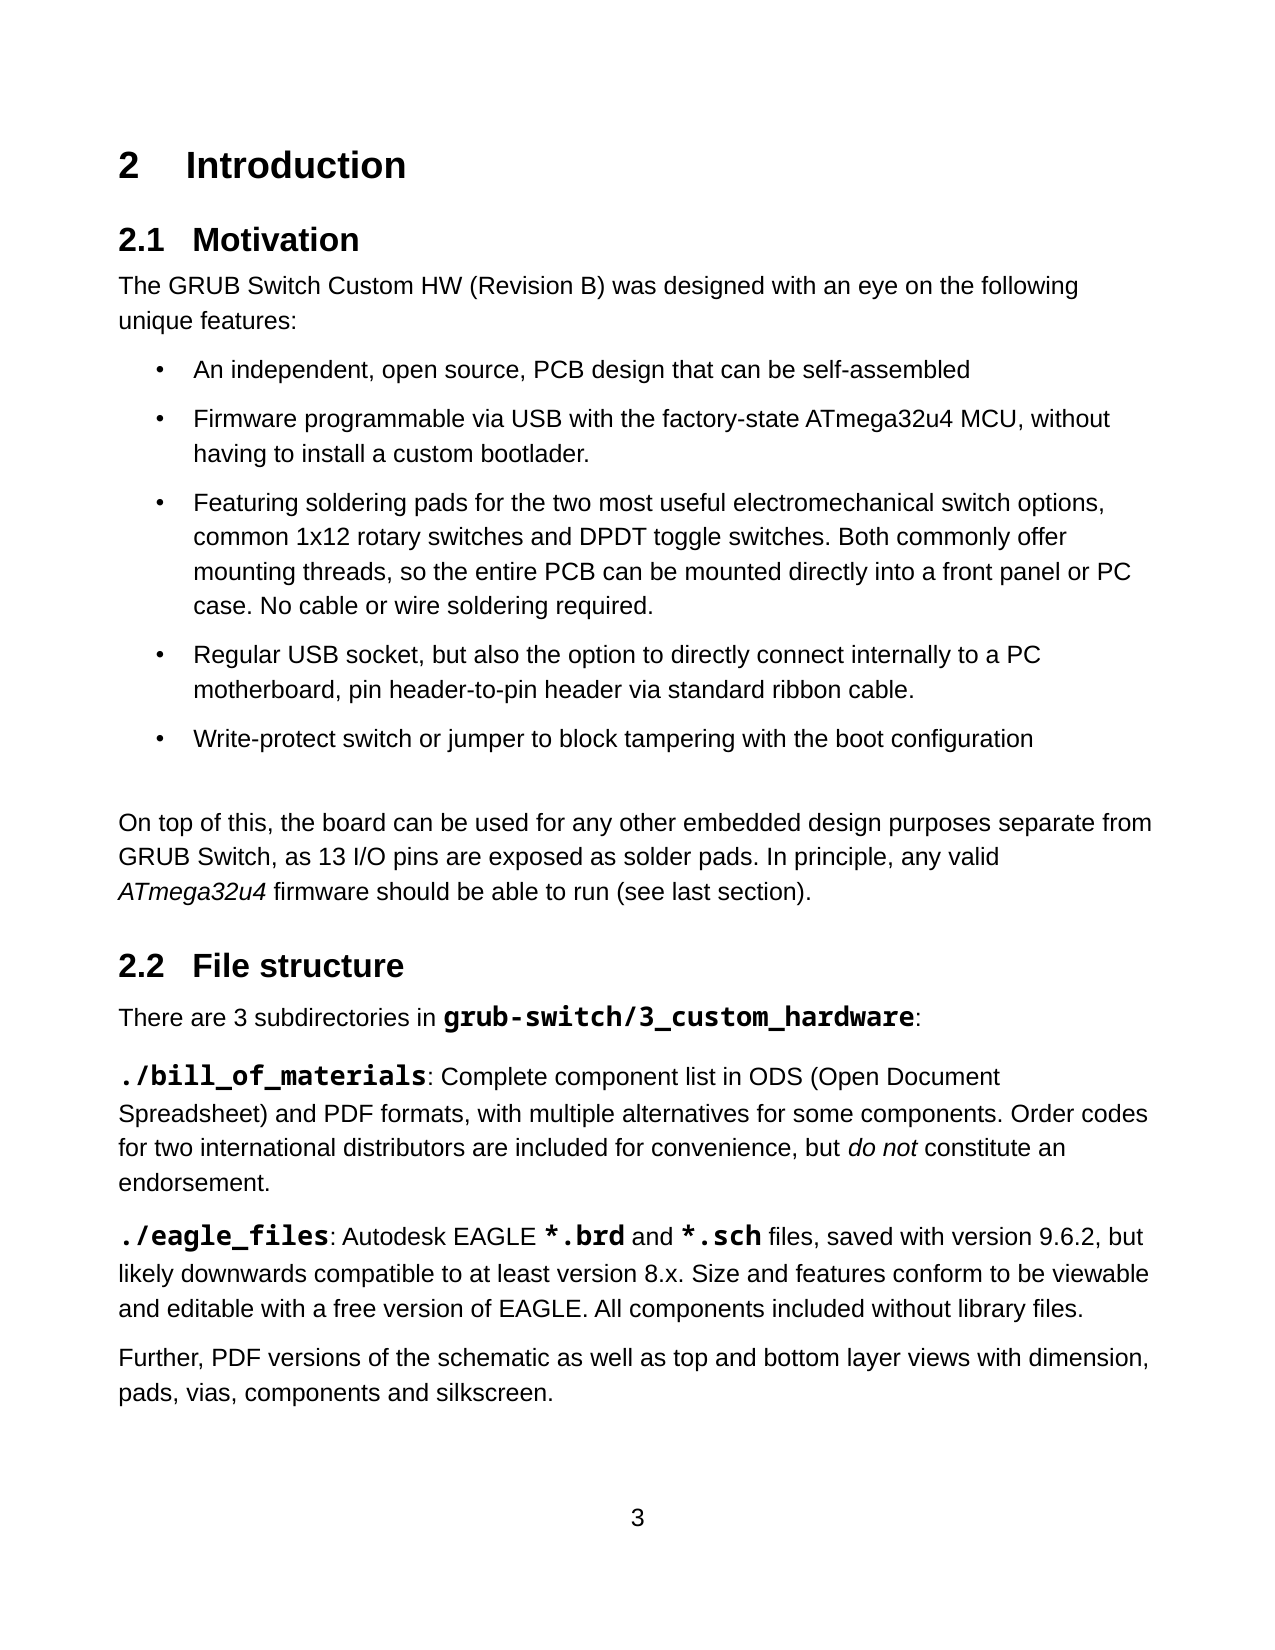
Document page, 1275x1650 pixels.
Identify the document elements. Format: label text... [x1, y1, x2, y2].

text ./bill_of_materials: Complete component list in ODS (Open Document Spreadsheet) and PDF formats, with multiple alternatives for some components. Order codes for two international distributors are included for convenience, but do not constitute an endorsement. [118, 1056, 1157, 1197]
text The GRUB Switch Custom HW (Revision B) was designed with an eye on the following unique features: [118, 271, 1157, 334]
list Write-protect switch or jumper to block tampering with the boot configuration [156, 724, 1157, 787]
text On top of this, the board can be used for any other embedded design purposes separate from GRUB Switch, as 13 I/O pins are exposed as solder pads. In principle, any valid ATmega32u4 firmware should be able to run (see last section). [118, 807, 1157, 905]
list An independent, open source, PCB design that can be self-assembled [156, 355, 1157, 384]
subtitle Motivation [118, 220, 1157, 259]
subtitle File structure [118, 946, 1157, 985]
subtitle Introduction [118, 143, 1157, 187]
list Firmware programmable via USB with the factory-state ATmega32u4 MCU, without having to install a custom bootlader. [156, 404, 1157, 467]
text Further, PDF versions of the schematic as well as top and bottom layer views with dimension, pads, vias, components and silkscreen. [118, 1343, 1157, 1406]
list Featuring soldering pads for the two most useful electromechanical switch options, common 1x12 rotary switches and DPDT toggle switches. Both commonly offer mounting threads, so the entire PCB can be mounted directly into a front panel or PC case. No cable or wire soldering required. [156, 488, 1157, 620]
list Regular USB socket, but also the option to directly connect internally to a PC motherboard, pin header-to-pin header via standard ribbon cable. [156, 640, 1157, 703]
text ./eagle_files: Autodesk EAGLE *.brd and *.sch files, saved with version 9.6.2, but likely downwards compatible to at least version 8.x. Size and features conform to be viewable and editable with a free version of EAGLE. All components included without library files. [118, 1217, 1157, 1323]
text There are 3 subdirectories in grub-switch/3_custom_hardware: [118, 997, 1157, 1034]
